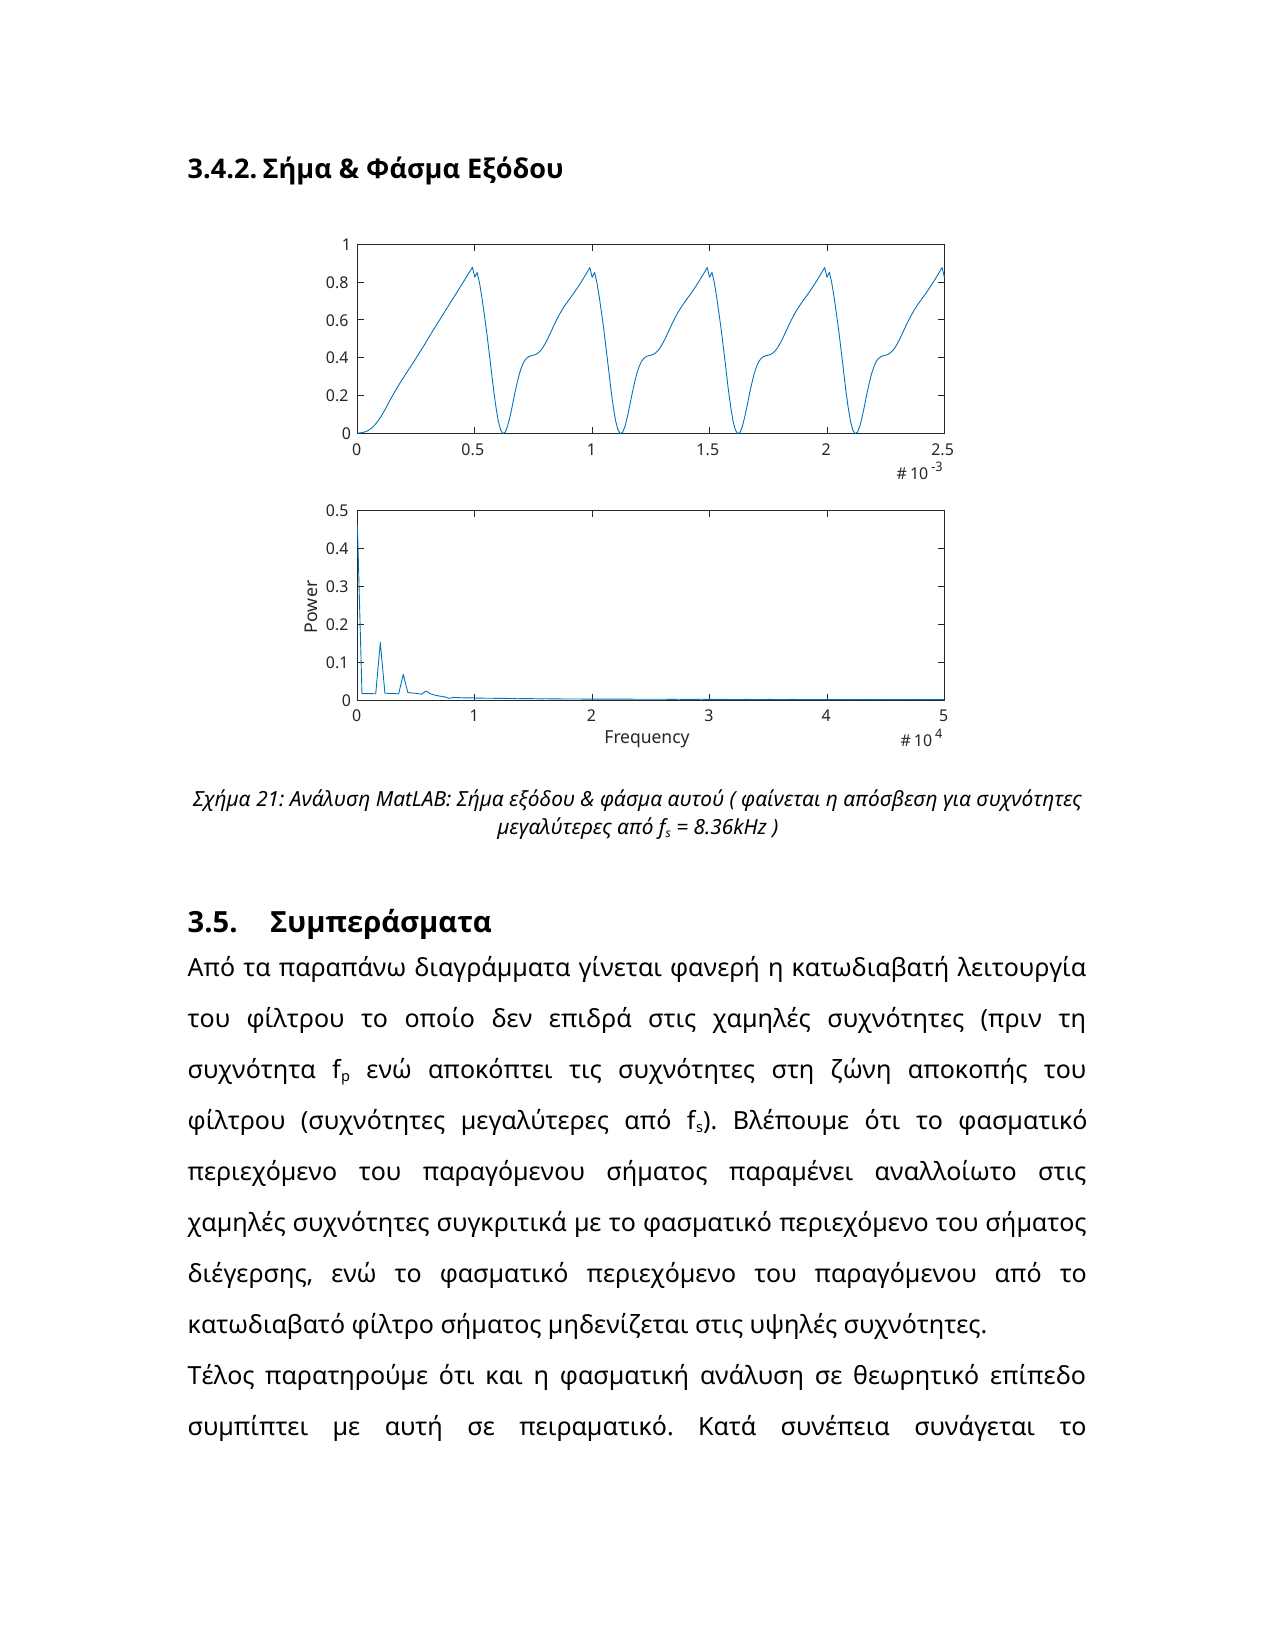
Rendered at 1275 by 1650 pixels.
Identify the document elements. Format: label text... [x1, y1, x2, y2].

text Από τα παραπάνω διαγράμματα γίνεται φανερή η κατωδιαβατή λειτουργία του φίλτρου το οποίο δεν επιδρά στις χαμηλές συχνότητες (πριν τη συχνότητα fp ενώ αποκόπτει τις συχνότητες στη ζώνη αποκοπής του φίλτρου (συχνότητες μεγαλύτερες από fs). Βλέπουμε ότι το φασματικό περιεχόμενο του παραγόμενου σήματος παραμένει αναλλοίωτο στις χαμηλές συχνότητες συγκριτικά με το φασματικό περιεχόμενο του σήματος διέγερσης, ενώ το φασματικό περιεχόμενο του παραγόμενου από το κατωδιαβατό φίλτρο σήματος μηδενίζεται στις υψηλές συχνότητες. [187, 950, 1087, 1341]
text Τέλος παρατηρούμε ότι και η φασματική ανάλυση σε θεωρητικό επίπεδο συμπίπτει με αυτή σε πειραματικό. Κατά συνέπεια συνάγεται το [187, 1358, 1087, 1443]
subtitle Συμπεράσματα [187, 901, 1087, 941]
text Σχήμα 21: Ανάλυση MatLAB: Σήμα εξόδου & φάσμα αυτού ( φαίνεται η απόσβεση για συχνότητες μεγαλύτερες από fs = 8.36kHz ) [191, 784, 1084, 841]
subtitle Σήμα & Φάσμα Εξόδου [187, 150, 1087, 187]
